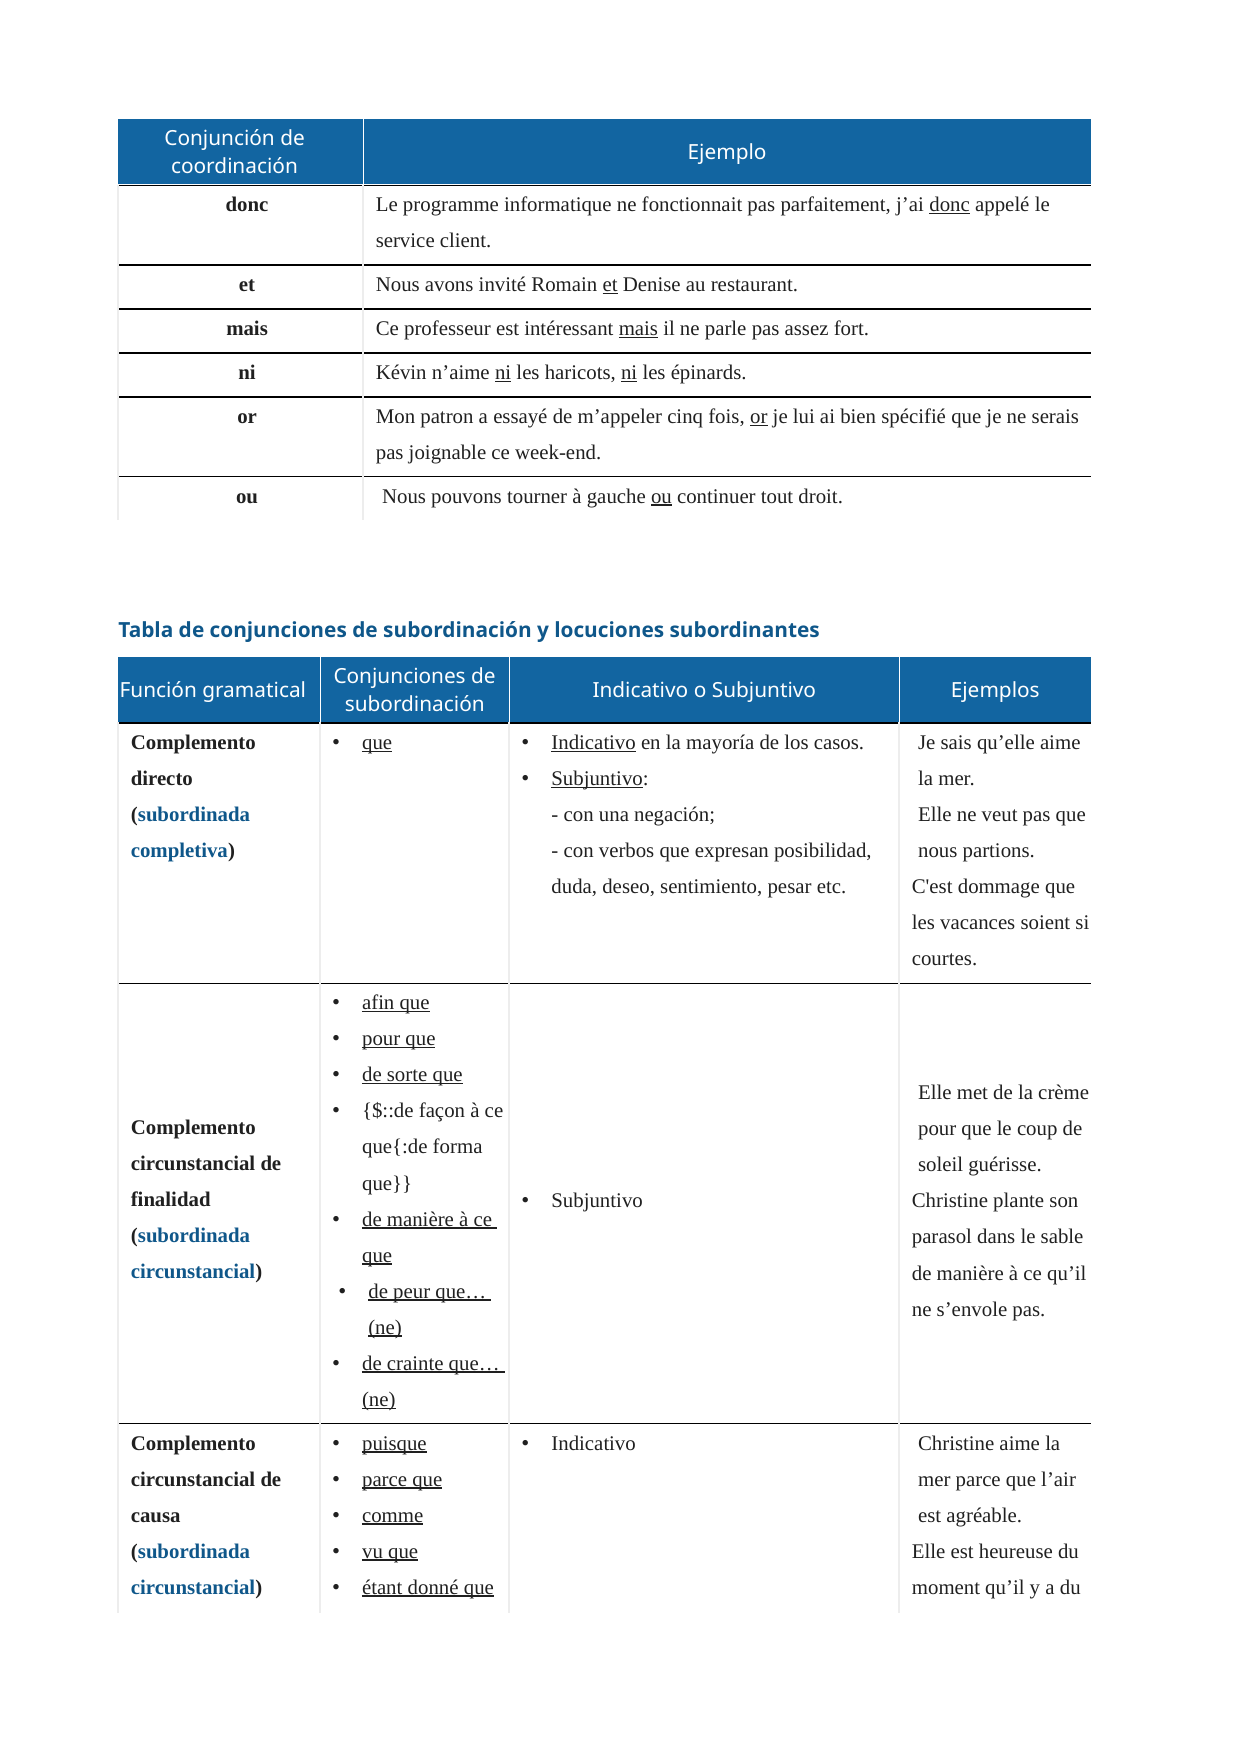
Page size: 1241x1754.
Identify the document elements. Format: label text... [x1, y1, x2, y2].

table_cell et [119, 266, 362, 308]
table_cell que [321, 724, 508, 982]
table_header Indicativo o Subjuntivo [510, 657, 899, 722]
table_header Función gramatical [118, 657, 320, 722]
table_cell Je sais qu’elle aime la mer. Elle ne veut pas que nous partions. C'est dommage que les vacances soient si courtes. [900, 724, 1091, 982]
table_cell ni [119, 354, 362, 396]
table_cell Complemento circunstancial de finalidad (subordinada circunstancial) [119, 984, 319, 1423]
table_cell Subjuntivo [510, 984, 898, 1423]
table_cell or [119, 398, 362, 476]
table_cell Complemento circunstancial de causa (subordinada circunstancial) [119, 1424, 319, 1613]
table_cell puisque parce que comme vu que étant donné que du fait que du moment que d’autant que [321, 1424, 508, 1613]
table_cell ou [119, 477, 362, 520]
table_cell mais [119, 310, 362, 352]
table_cell Indicativo [510, 1424, 898, 1613]
table_header Conjunciones de subordinación [321, 657, 509, 722]
table_cell Kévin n’aime ni les haricots, ni les épinards. [364, 354, 1091, 396]
table_cell Nous pouvons tourner à gauche ou continuer tout droit. [364, 477, 1091, 520]
table_cell Indicativo en la mayoría de los casos. Subjuntivo: - con una negación; - con verbos que expresan posibilidad, duda, deseo, sentimiento, pesar etc. [510, 724, 898, 982]
table_cell Nous avons invité Romain et Denise au restaurant. [364, 266, 1091, 308]
table_header Ejemplo [364, 119, 1091, 184]
table_header Ejemplos [900, 657, 1091, 722]
table_cell Mon patron a essayé de m’appeler cinq fois, or je lui ai bien spécifié que je ne serais pas joignable ce week-end. [364, 398, 1091, 476]
subtitle Tabla de conjunciones de subordinación y locuciones subordinantes [118, 615, 1122, 643]
table_cell Ce professeur est intéressant mais il ne parle pas assez fort. [364, 310, 1091, 352]
table_cell Le programme informatique ne fonctionnait pas parfaitement, j’ai donc appelé le service client. [364, 186, 1091, 264]
table_cell Complemento directo (subordinada completiva) [119, 724, 319, 982]
table_cell Elle met de la crème pour que le coup de soleil guérisse. Christine plante son parasol dans le sable de manière à ce qu’il ne s’envole pas. [900, 984, 1091, 1423]
table_cell donc [119, 186, 362, 264]
table_cell afin que pour que de sorte que {$::de façon à ce que{:de forma que}} de manière à ce que de peur que… (ne) de crainte que… (ne) [321, 984, 508, 1423]
table_header Conjunción de coordinación [118, 119, 363, 184]
table_cell Christine aime la mer parce que l’air est agréable. Elle est heureuse du moment qu’il y a du [900, 1424, 1091, 1613]
